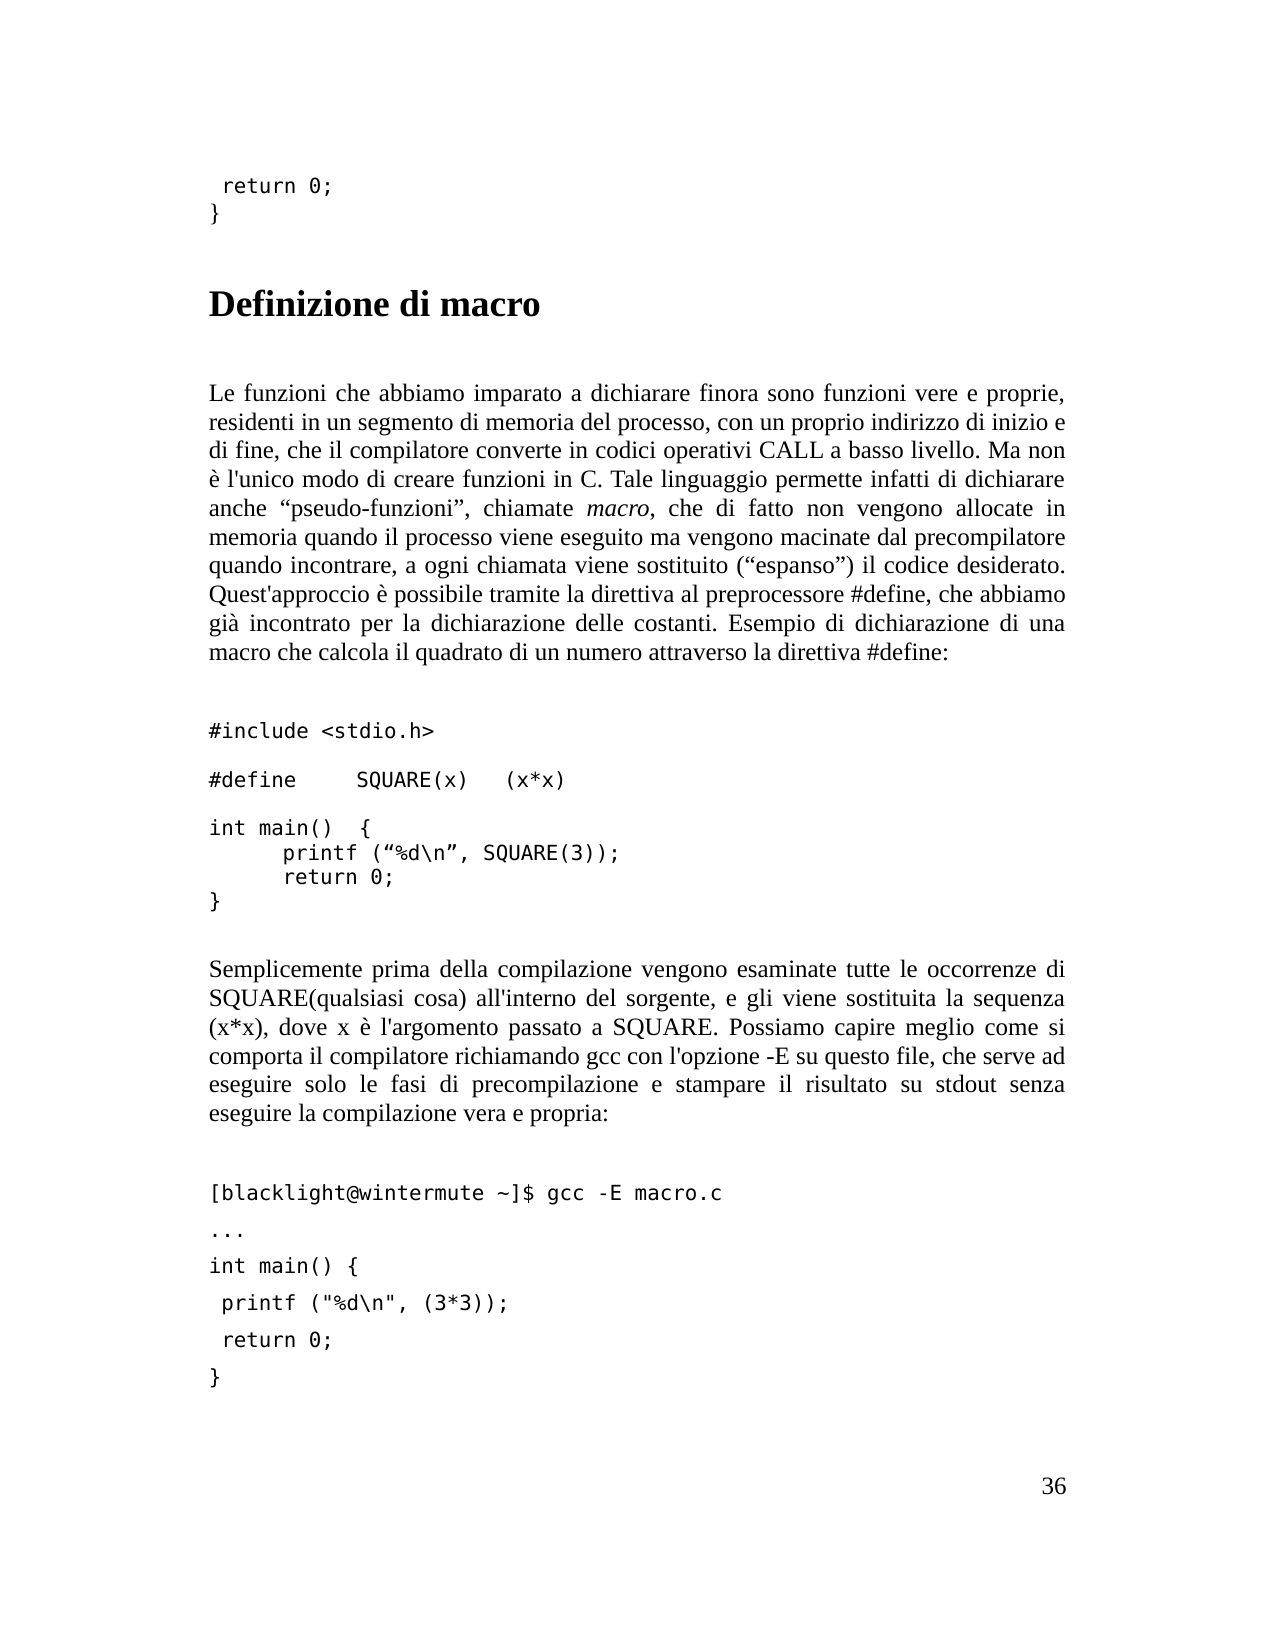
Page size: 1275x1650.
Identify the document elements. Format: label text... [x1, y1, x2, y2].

text Le funzioni che abbiamo imparato a dichiarare finora sono funzioni vere e proprie, residenti in un segmento di memoria del processo, con un proprio indirizzo di inizio e di fine, che il compilatore converte in codici operativi CALL a basso livello. Ma non è l'unico modo di creare funzioni in C. Tale linguaggio permette infatti di dichiarare anche “pseudo-funzioni”, chiamate macro, che di fatto non vengono allocate in memoria quando il processo viene eseguito ma vengono macinate dal precompilatore quando incontrare, a ogni chiamata viene sostituito (“espanso”) il codice desiderato. Quest'approccio è possibile tramite la direttiva al preprocessore #define, che abbiamo già incontrato per la dichiarazione delle costanti. Esempio di dichiarazione di una macro che calcola il quadrato di un numero attraverso la direttiva #define: [208, 378, 1066, 665]
text return 0; [208, 174, 1066, 198]
text } [208, 1365, 1066, 1389]
text printf ("%d\n", (3*3)); [208, 1291, 1066, 1315]
subtitle Definizione di macro [208, 281, 1066, 324]
text } [208, 198, 1066, 227]
text return 0; [208, 865, 1066, 889]
text #define SQUARE(x) (x*x) [208, 768, 1066, 792]
text ... [208, 1218, 1066, 1242]
text #include <stdio.h> [208, 719, 1066, 743]
text printf (“%d\n”, SQUARE(3)); [208, 841, 1066, 865]
text int main() { [208, 816, 1066, 841]
text return 0; [208, 1328, 1066, 1352]
text int main() { [208, 1254, 1066, 1279]
text [blacklight@wintermute ~]$ gcc -E macro.c [208, 1181, 1066, 1205]
text Semplicemente prima della compilazione vengono esaminate tutte le occorrenze di SQUARE(qualsiasi cosa) all'interno del sorgente, e gli viene sostituita la sequenza (x*x), dove x è l'argomento passato a SQUARE. Possiamo capire meglio come si comporta il compilatore richiamando gcc con l'opzione -E su questo file, che serve ad eseguire solo le fasi di precompilazione e stampare il risultato su stdout senza eseguire la compilazione vera e propria: [208, 954, 1066, 1127]
text } [208, 889, 1066, 913]
